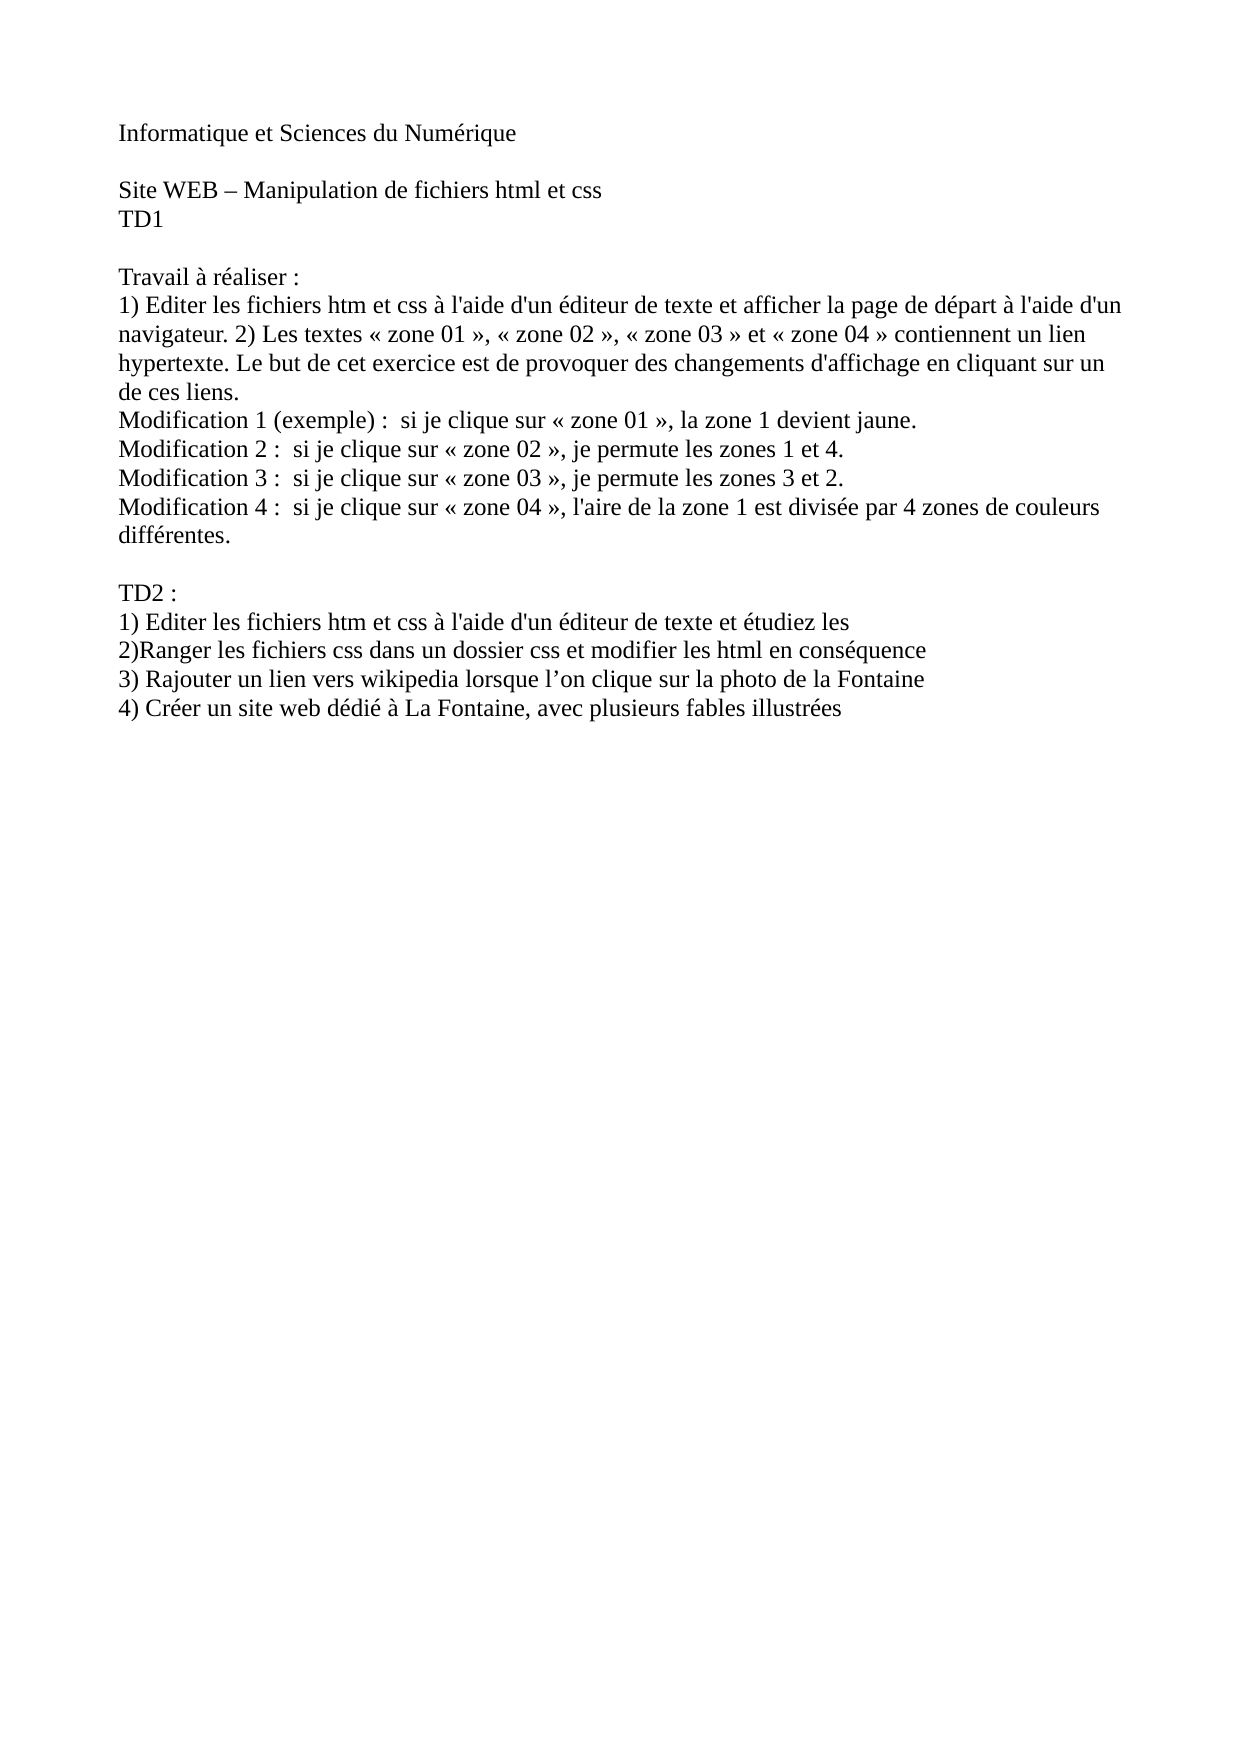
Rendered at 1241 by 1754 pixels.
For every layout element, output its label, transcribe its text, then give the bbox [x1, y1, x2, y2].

text Travail à réaliser : [118, 262, 1122, 291]
text Modification 2 : si je clique sur « zone 02 », je permute les zones 1 et 4. [118, 434, 1122, 463]
text 3) Rajouter un lien vers wikipedia lorsque l’on clique sur la photo de la Fontaine [118, 664, 1122, 693]
text Modification 3 : si je clique sur « zone 03 », je permute les zones 3 et 2. [118, 463, 1122, 492]
text Modification 1 (exemple) : si je clique sur « zone 01 », la zone 1 devient jaune. [118, 406, 1122, 434]
text 1) Editer les fichiers htm et css à l'aide d'un éditeur de texte et afficher la page de départ à l'aide d'un navigateur. 2) Les textes « zone 01 », « zone 02 », « zone 03 » et « zone 04 » contiennent un lien hypertexte. Le but de cet exercice est de provoquer des changements d'affichage en cliquant sur un de ces liens. [118, 291, 1122, 406]
text Modification 4 : si je clique sur « zone 04 », l'aire de la zone 1 est divisée par 4 zones de couleurs différentes. [118, 492, 1122, 549]
text Site WEB – Manipulation de fichiers html et css [118, 176, 1122, 204]
text TD2 : [118, 578, 1122, 607]
text 4) Créer un site web dédié à La Fontaine, avec plusieurs fables illustrées [118, 693, 1122, 722]
text Informatique et Sciences du Numérique [118, 118, 1122, 147]
text 1) Editer les fichiers htm et css à l'aide d'un éditeur de texte et étudiez les [118, 607, 1122, 636]
text 2)Ranger les fichiers css dans un dossier css et modifier les html en conséquence [118, 636, 1122, 664]
text TD1 [118, 204, 1122, 233]
